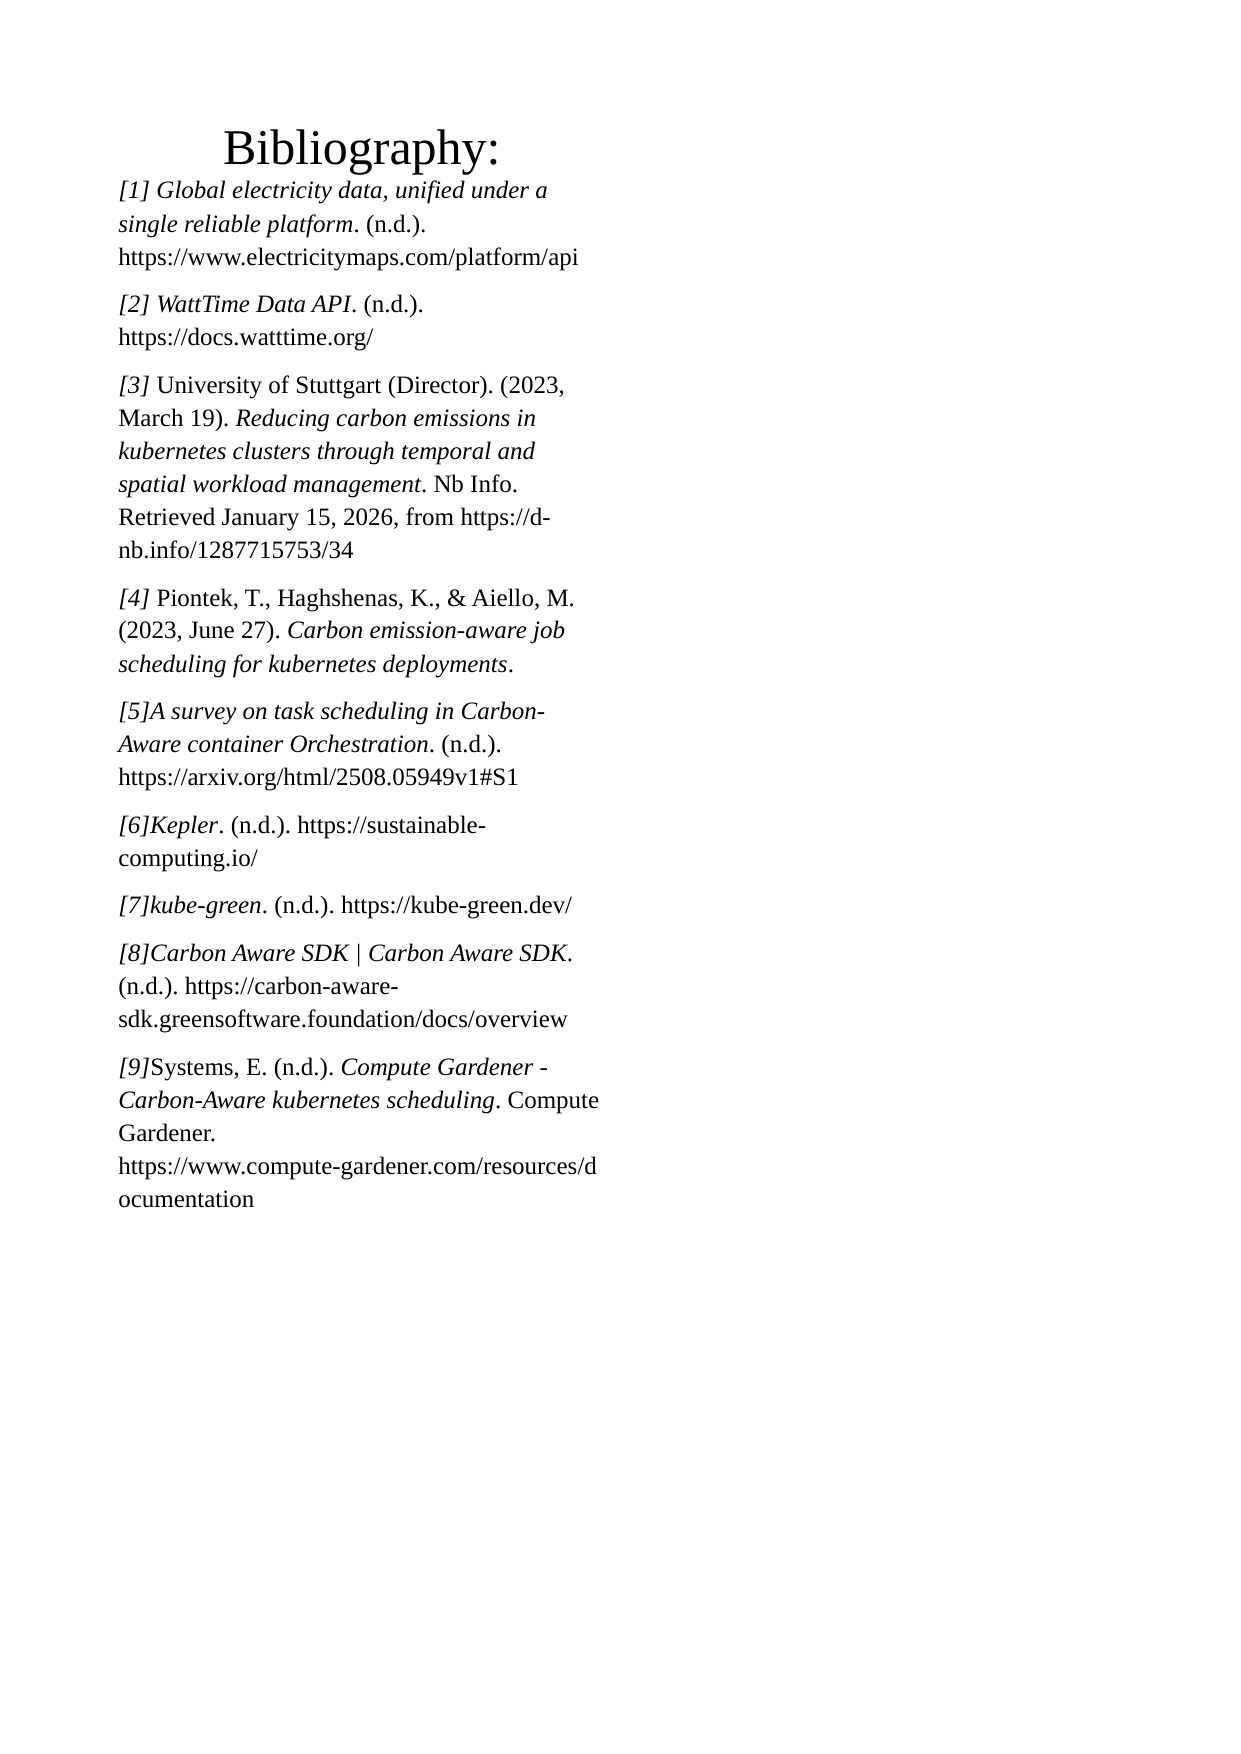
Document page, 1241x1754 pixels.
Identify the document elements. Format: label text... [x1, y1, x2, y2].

text [2] WattTime Data API. (n.d.). https://docs.watttime.org/ [118, 289, 605, 351]
text [1] Global electricity data, unified under a single reliable platform. (n.d.). https://www.electricitymaps.com/platform/api [118, 176, 605, 270]
text [7]kube-green. (n.d.). https://kube-green.dev/ [118, 891, 605, 919]
text [6]Kepler. (n.d.). https://sustainable-computing.io/ [118, 810, 605, 872]
text [3] University of Stuttgart (Director). (2023, March 19). Reducing carbon emissions in kubernetes clusters through temporal and spatial workload management. Nb Info. Retrieved January 15, 2026, from https://d-nb.info/1287715753/34 [118, 370, 605, 564]
text Bibliography: [118, 118, 605, 176]
text [4] Piontek, T., Haghshenas, K., & Aiello, M. (2023, June 27). Carbon emission‐aware job scheduling for kubernetes deployments. [118, 583, 605, 677]
text [8]Carbon Aware SDK | Carbon Aware SDK. (n.d.). https://carbon-aware-sdk.greensoftware.foundation/docs/overview [118, 938, 605, 1033]
text [9]Systems, E. (n.d.). Compute Gardener - Carbon-Aware kubernetes scheduling. Compute Gardener. https://www.compute-gardener.com/resources/documentation [118, 1052, 605, 1213]
text [5]A survey on task scheduling in Carbon-Aware container Orchestration. (n.d.). https://arxiv.org/html/2508.05949v1#S1 [118, 696, 605, 791]
